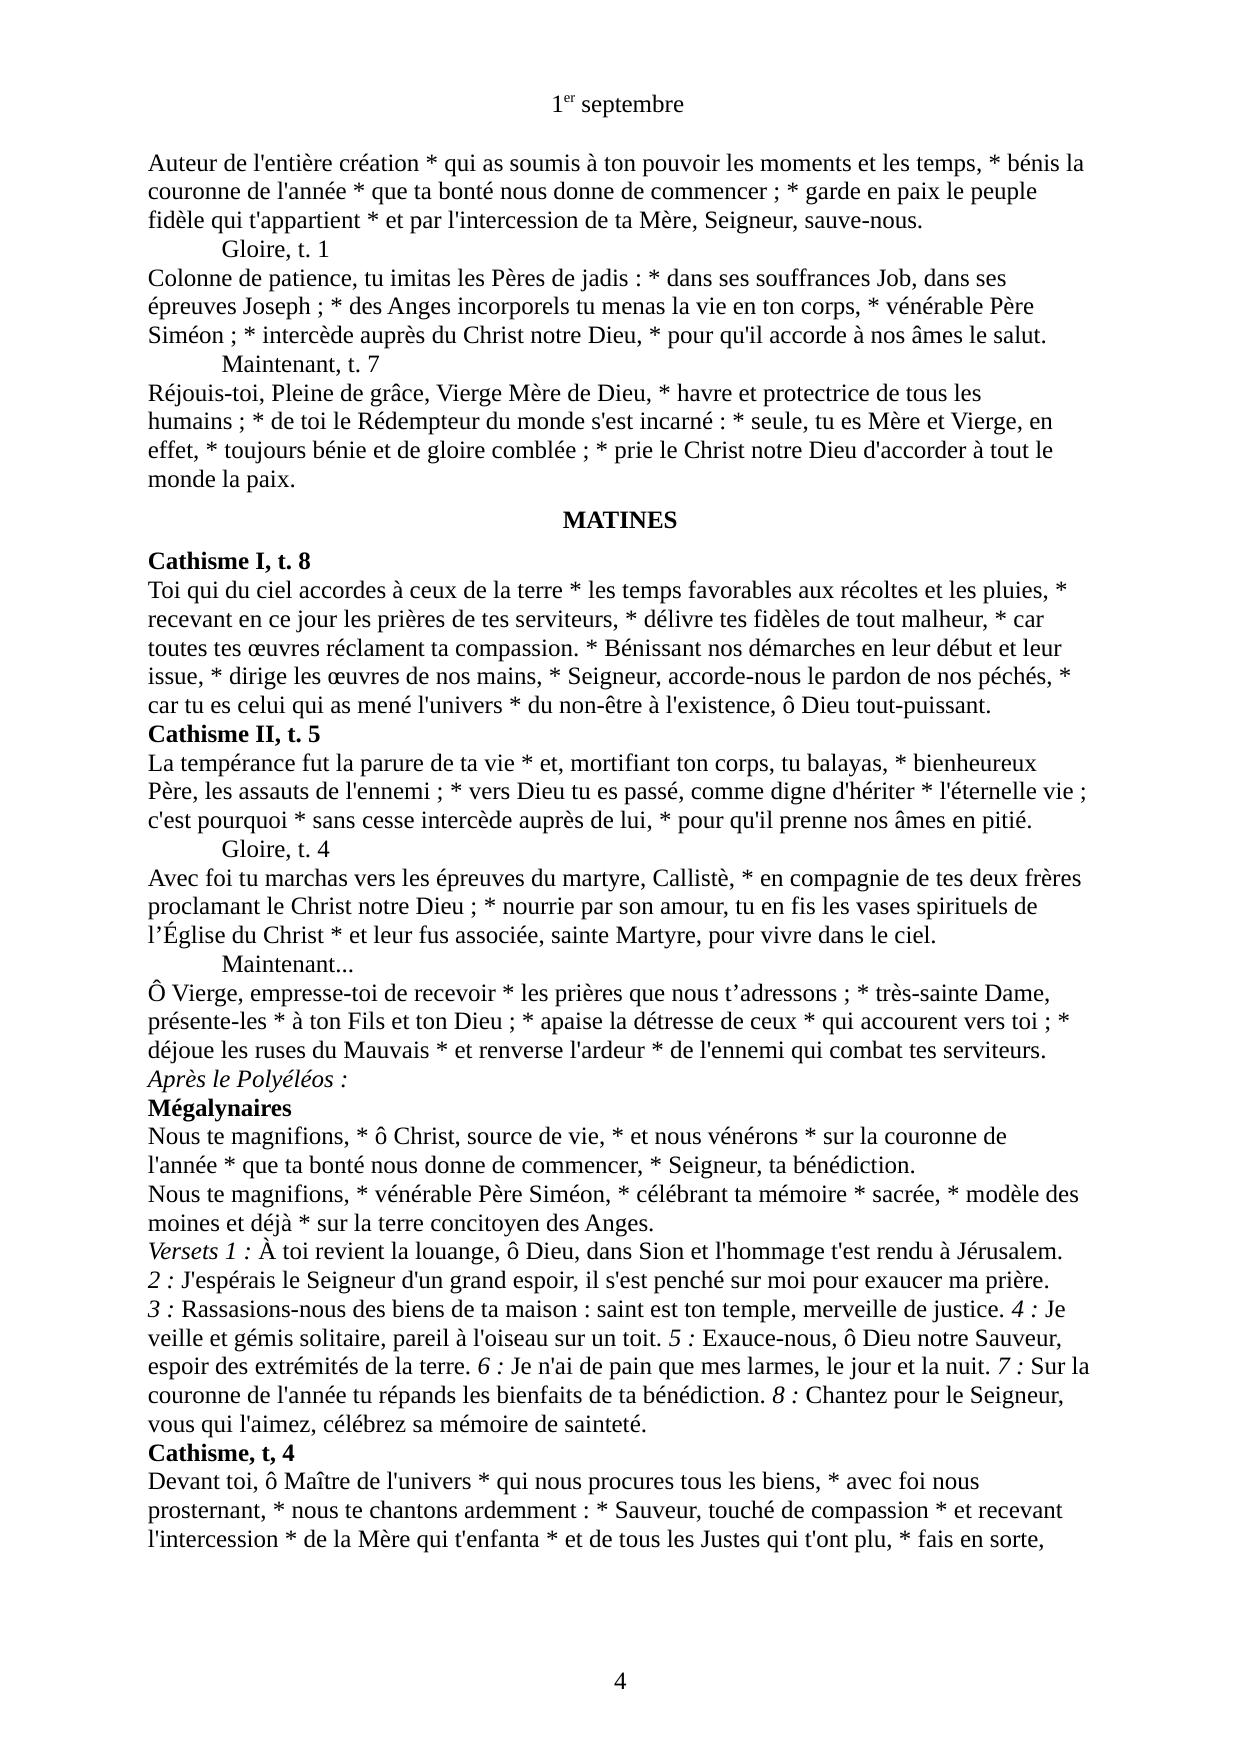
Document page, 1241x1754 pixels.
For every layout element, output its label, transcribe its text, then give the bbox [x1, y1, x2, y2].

text Nous te magnifions, * ô Christ, source de vie, * et nous vénérons * sur la couronne de l'année * que ta bonté nous donne de commencer, * Seigneur, ta bénédiction. [148, 1121, 1092, 1179]
text Maintenant... [148, 949, 1092, 978]
text Colonne de patience, tu imitas les Pères de jadis : * dans ses souffrances Job, dans ses épreuves Joseph ; * des Anges incorporels tu menas la vie en ton corps, * vénérable Père Siméon ; * intercède auprès du Christ notre Dieu, * pour qu'il accorde à nos âmes le salut. [148, 263, 1092, 349]
text Versets 1 : À toi revient la louange, ô Dieu, dans Sion et l'hommage t'est rendu à Jérusalem. 2 : J'espérais le Seigneur d'un grand espoir, il s'est penché sur moi pour exaucer ma prière. 3 : Rassasions-nous des biens de ta maison : saint est ton temple, merveille de justice. 4 : Je veille et gémis solitaire, pareil à l'oiseau sur un toit. 5 : Exauce-nous, ô Dieu notre Sauveur, espoir des extrémités de la terre. 6 : Je n'ai de pain que mes larmes, le jour et la nuit. 7 : Sur la couronne de l'année tu répands les bienfaits de ta bénédiction. 8 : Chantez pour le Seigneur, vous qui l'aimez, célébrez sa mémoire de sainteté. [148, 1236, 1092, 1438]
text Réjouis-toi, Pleine de grâce, Vierge Mère de Dieu, * havre et protectrice de tous les humains ; * de toi le Rédempteur du monde s'est incarné : * seule, tu es Mère et Vierge, en effet, * toujours bénie et de gloire comblée ; * prie le Christ notre Dieu d'accorder à tout le monde la paix. [148, 378, 1092, 493]
text Ô Vierge, empresse-toi de recevoir * les prières que nous t’adressons ; * très-sainte Dame, présente-les * à ton Fils et ton Dieu ; * apaise la détresse de ceux * qui accourent vers toi ; * déjoue les ruses du Mauvais * et renverse l'ardeur * de l'ennemi qui combat tes serviteurs. [148, 978, 1092, 1064]
text Cathisme II, t. 5 [148, 719, 1092, 748]
text Auteur de l'entière création * qui as soumis à ton pouvoir les moments et les temps, * bénis la couronne de l'année * que ta bonté nous donne de commencer ; * garde en paix le peuple fidèle qui t'appartient * et par l'intercession de ta Mère, Seigneur, sauve-nous. [148, 148, 1092, 234]
text Après le Polyéléos : [148, 1064, 1092, 1093]
text Avec foi tu marchas vers les épreuves du martyre, Callistè, * en compagnie de tes deux frères proclamant le Christ notre Dieu ; * nourrie par son amour, tu en fis les vases spirituels de l’Église du Christ * et leur fus associée, sainte Martyre, pour vivre dans le ciel. [148, 863, 1092, 949]
text Cathisme, t, 4 [148, 1438, 1092, 1466]
text Toi qui du ciel accordes à ceux de la terre * les temps favorables aux récoltes et les pluies, * recevant en ce jour les prières de tes serviteurs, * délivre tes fidèles de tout malheur, * car toutes tes œuvres réclament ta compassion. * Bénissant nos démarches en leur début et leur issue, * dirige les œuvres de nos mains, * Seigneur, accorde-nous le pardon de nos péchés, * car tu es celui qui as mené l'univers * du non-être à l'existence, ô Dieu tout-puissant. [148, 575, 1092, 719]
text Nous te magnifions, * vénérable Père Siméon, * célébrant ta mémoire * sacrée, * modèle des moines et déjà * sur la terre concitoyen des Anges. [148, 1179, 1092, 1236]
text Gloire, t. 1 [148, 234, 1092, 263]
text Devant toi, ô Maître de l'univers * qui nous procures tous les biens, * avec foi nous prosternant, * nous te chantons ardemment : * Sauveur, touché de compassion * et recevant l'intercession * de la Mère qui t'enfanta * et de tous les Justes qui t'ont plu, * fais en sorte, [148, 1466, 1092, 1553]
text Gloire, t. 4 [148, 834, 1092, 863]
text La tempérance fut la parure de ta vie * et, mortifiant ton corps, tu balayas, * bienheureux Père, les assauts de l'ennemi ; * vers Dieu tu es passé, comme digne d'hériter * l'éternelle vie ; c'est pourquoi * sans cesse intercède auprès de lui, * pour qu'il prenne nos âmes en pitié. [148, 748, 1092, 834]
text Maintenant, t. 7 [148, 349, 1092, 378]
text Mégalynaires [148, 1093, 1092, 1121]
text Cathisme I, t. 8 [148, 546, 1092, 575]
text MATINES [148, 505, 1092, 534]
